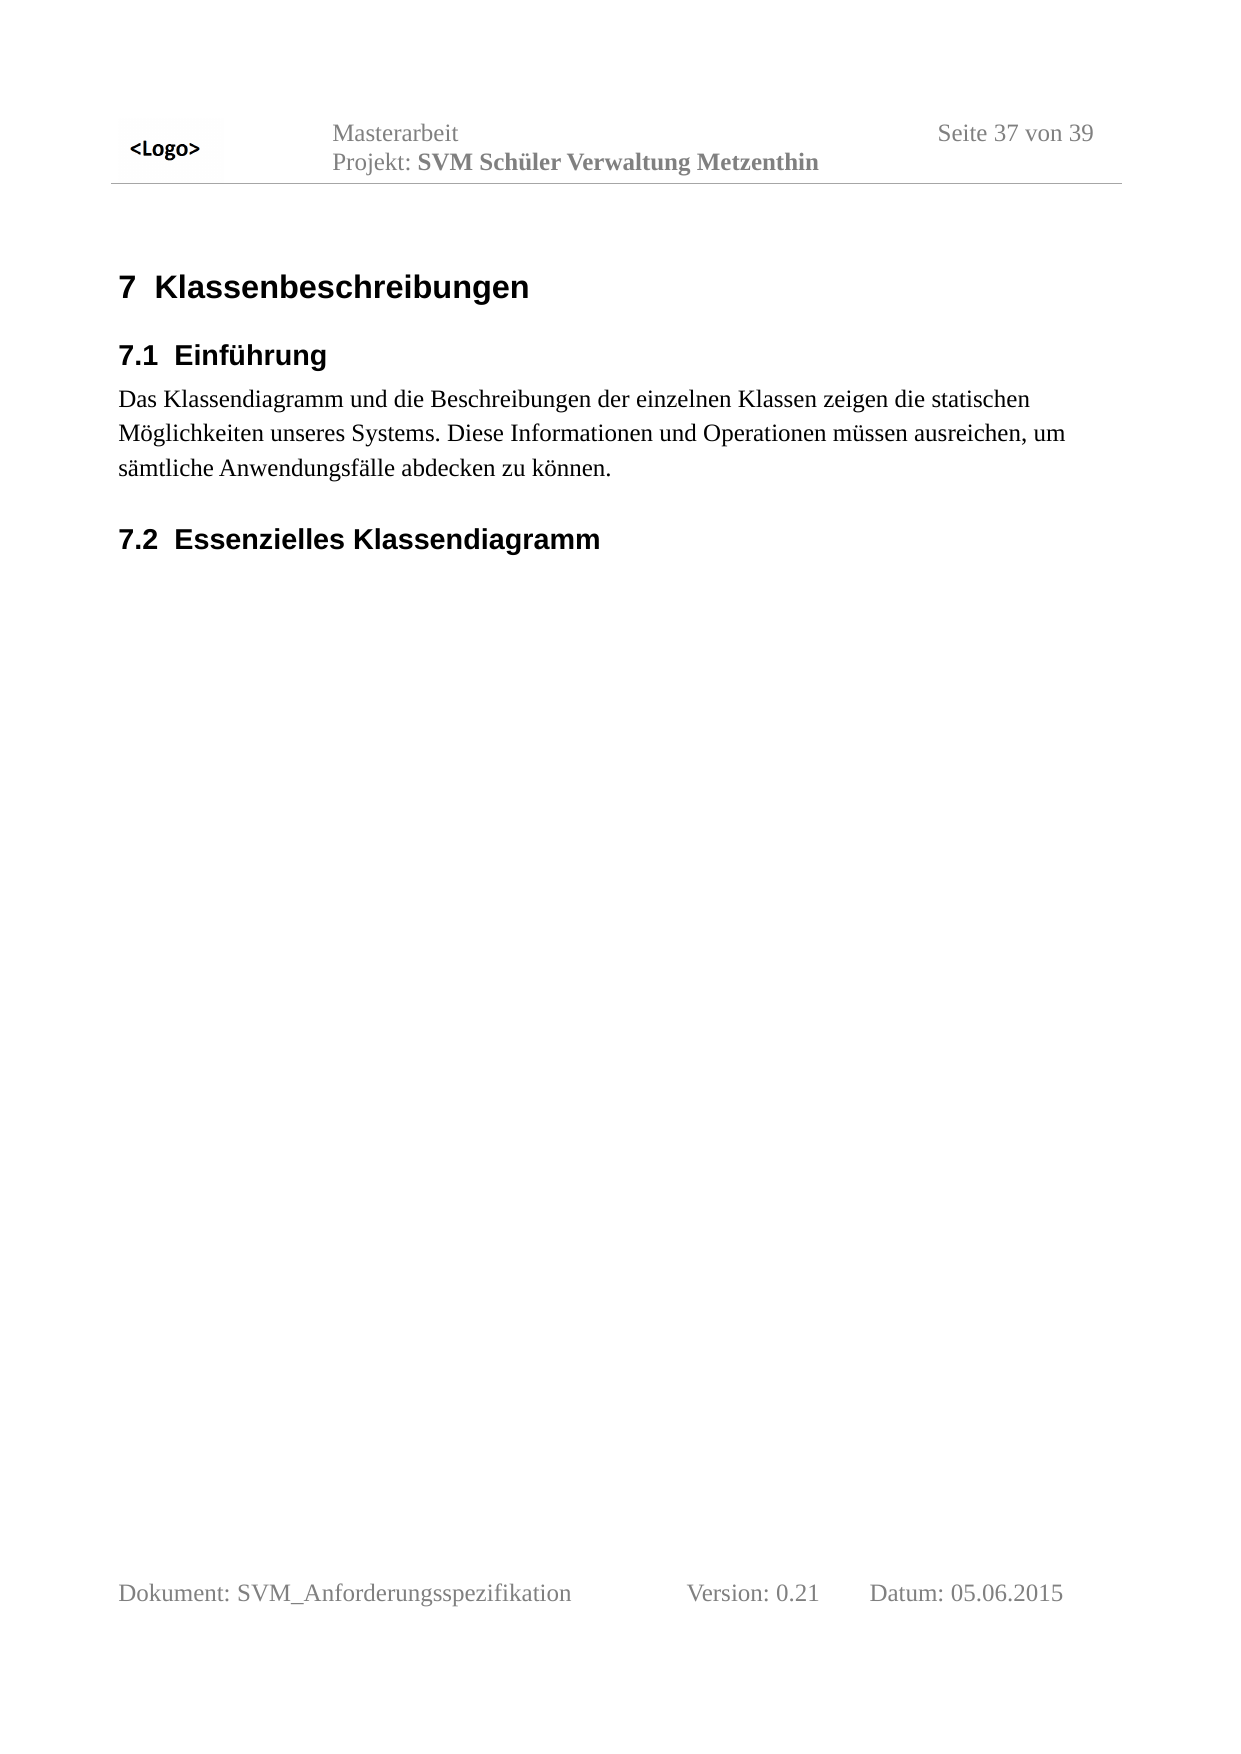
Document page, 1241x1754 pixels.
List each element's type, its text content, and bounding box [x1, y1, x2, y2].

subtitle Klassenbeschreibungen [118, 267, 1122, 305]
subtitle Einführung [118, 338, 1122, 371]
text Das Klassendiagramm und die Beschreibungen der einzelnen Klassen zeigen die statischen Möglichkeiten unseres Systems. Diese Informationen und Operationen müssen ausreichen, um sämtliche Anwendungsfälle abdecken zu können. [118, 384, 1122, 481]
subtitle Essenzielles Klassendiagramm [118, 523, 1122, 556]
picture [118, 118, 224, 183]
